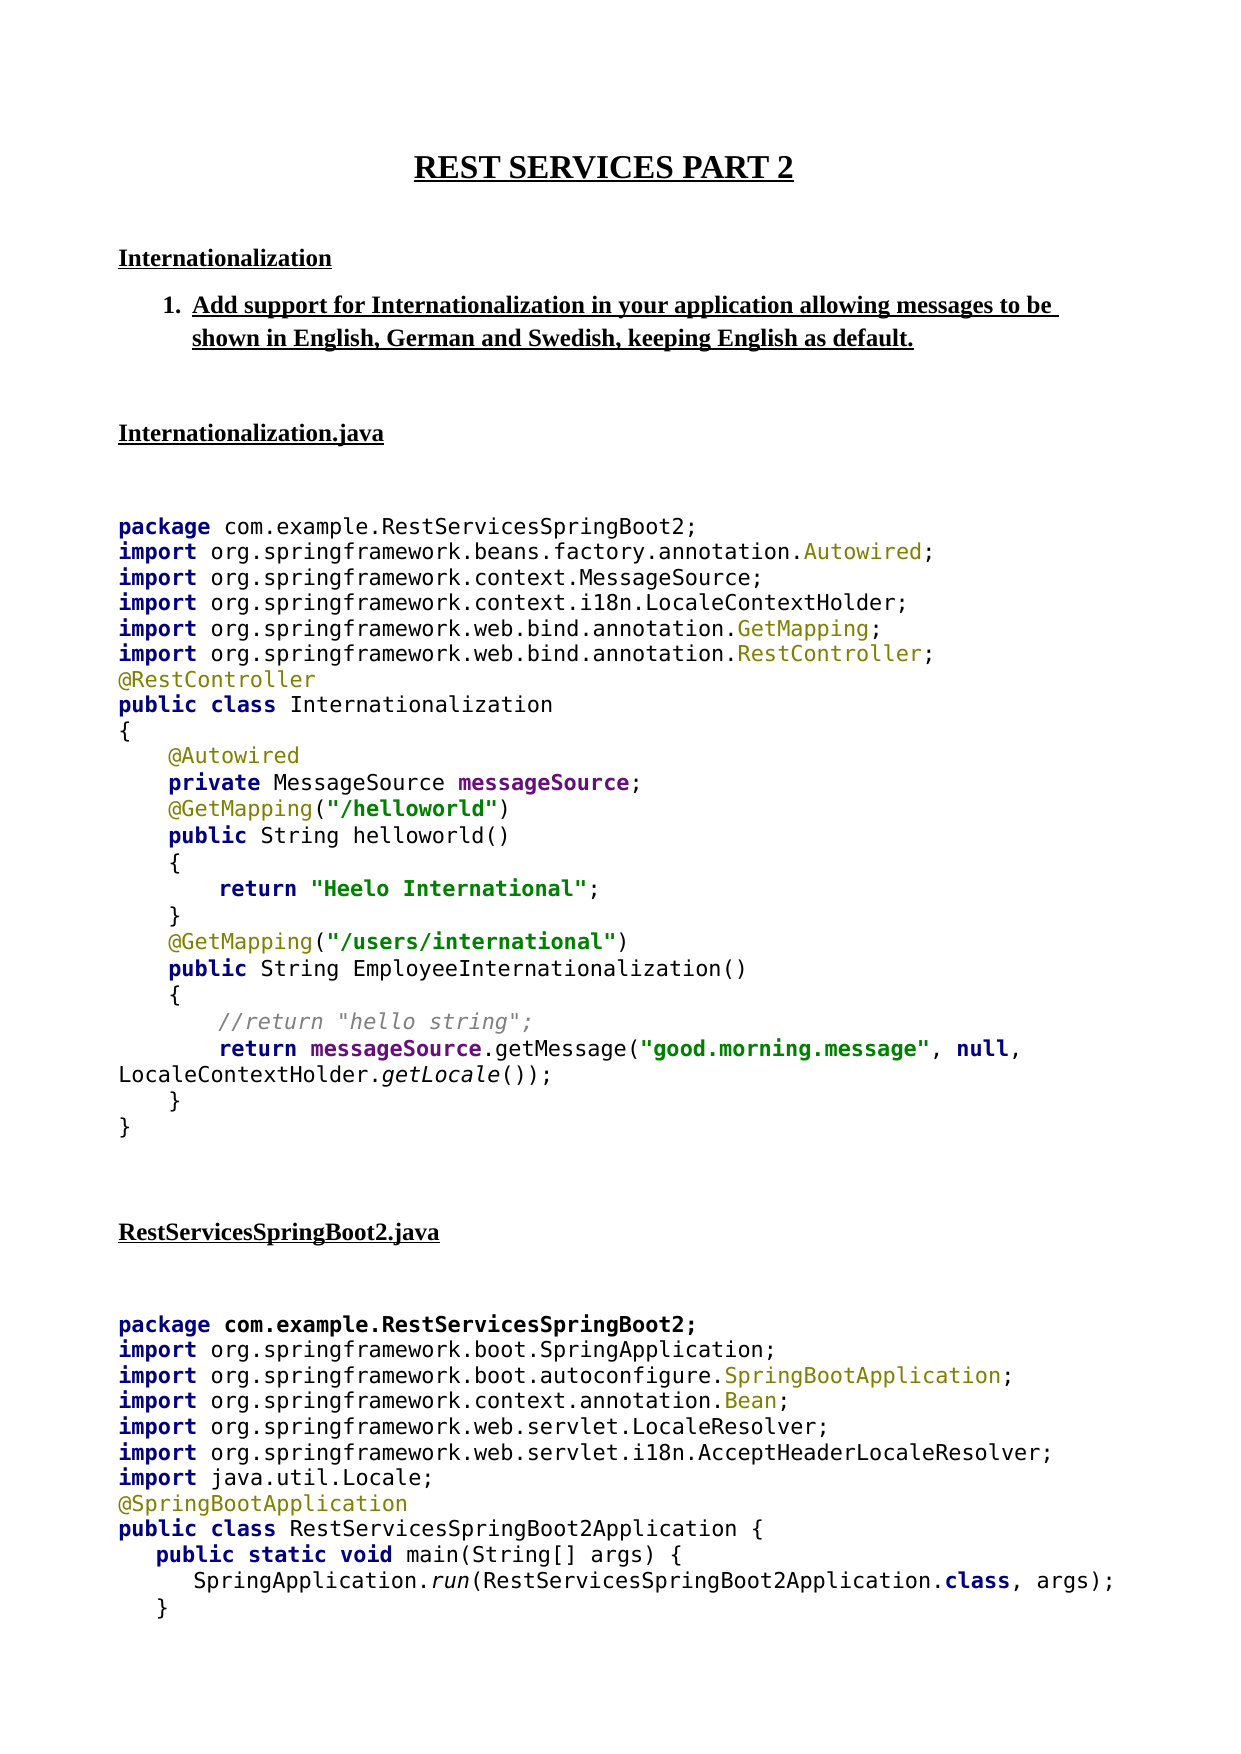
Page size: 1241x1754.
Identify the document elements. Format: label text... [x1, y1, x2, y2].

text import org.springframework.web.servlet.i18n.AcceptHeaderLocaleResolver; [118, 1440, 1122, 1465]
text import org.springframework.boot.autoconfigure.SpringBootApplication; [118, 1363, 1122, 1389]
list Add support for Internationalization in your application allowing messages to be shown in English, German and Swedish, keeping English as default. [162, 290, 1122, 352]
text import org.springframework.context.annotation.Bean; [118, 1389, 1122, 1414]
text { [118, 850, 1122, 876]
text package com.example.RestServicesSpringBoot2; [118, 514, 1122, 539]
text REST SERVICES PART 2 [118, 147, 1122, 185]
text } [118, 1595, 1122, 1621]
text return messageSource.getMessage("good.morning.message", null, LocaleContextHolder.getLocale()); [118, 1036, 1122, 1088]
text private MessageSource messageSource; [118, 770, 1122, 797]
text public String helloworld() [118, 823, 1122, 850]
text @GetMapping("/helloworld") [118, 797, 1122, 823]
text import org.springframework.context.MessageSource; [118, 565, 1122, 590]
text @RestController [118, 667, 1122, 692]
text //return "hello string"; [118, 1009, 1122, 1036]
text } [118, 903, 1122, 929]
text public class Internationalization [118, 692, 1122, 718]
text import org.springframework.web.servlet.LocaleResolver; [118, 1414, 1122, 1440]
text } [118, 1088, 1122, 1114]
text } [118, 1114, 1122, 1140]
text import org.springframework.web.bind.annotation.RestController; [118, 641, 1122, 667]
text { [118, 982, 1122, 1009]
text import org.springframework.beans.factory.annotation.Autowired; [118, 539, 1122, 565]
text import java.util.Locale; [118, 1465, 1122, 1491]
text import org.springframework.boot.SpringApplication; [118, 1338, 1122, 1363]
text SpringApplication.run(RestServicesSpringBoot2Application.class, args); [118, 1568, 1122, 1595]
text Internationalization.java [118, 418, 1122, 447]
text @GetMapping("/users/international") [118, 929, 1122, 956]
text public class RestServicesSpringBoot2Application { [118, 1516, 1122, 1542]
text public String EmployeeInternationalization() [118, 956, 1122, 982]
text import org.springframework.web.bind.annotation.GetMapping; [118, 616, 1122, 641]
text RestServicesSpringBoot2.java [118, 1217, 1122, 1246]
text package com.example.RestServicesSpringBoot2; [118, 1312, 1122, 1338]
text @Autowired [118, 743, 1122, 770]
text Internationalization [118, 243, 1122, 271]
text import org.springframework.context.i18n.LocaleContextHolder; [118, 590, 1122, 616]
text @SpringBootApplication [118, 1491, 1122, 1516]
text { [118, 718, 1122, 743]
text return "Heelo International"; [118, 876, 1122, 903]
text public static void main(String[] args) { [118, 1542, 1122, 1568]
